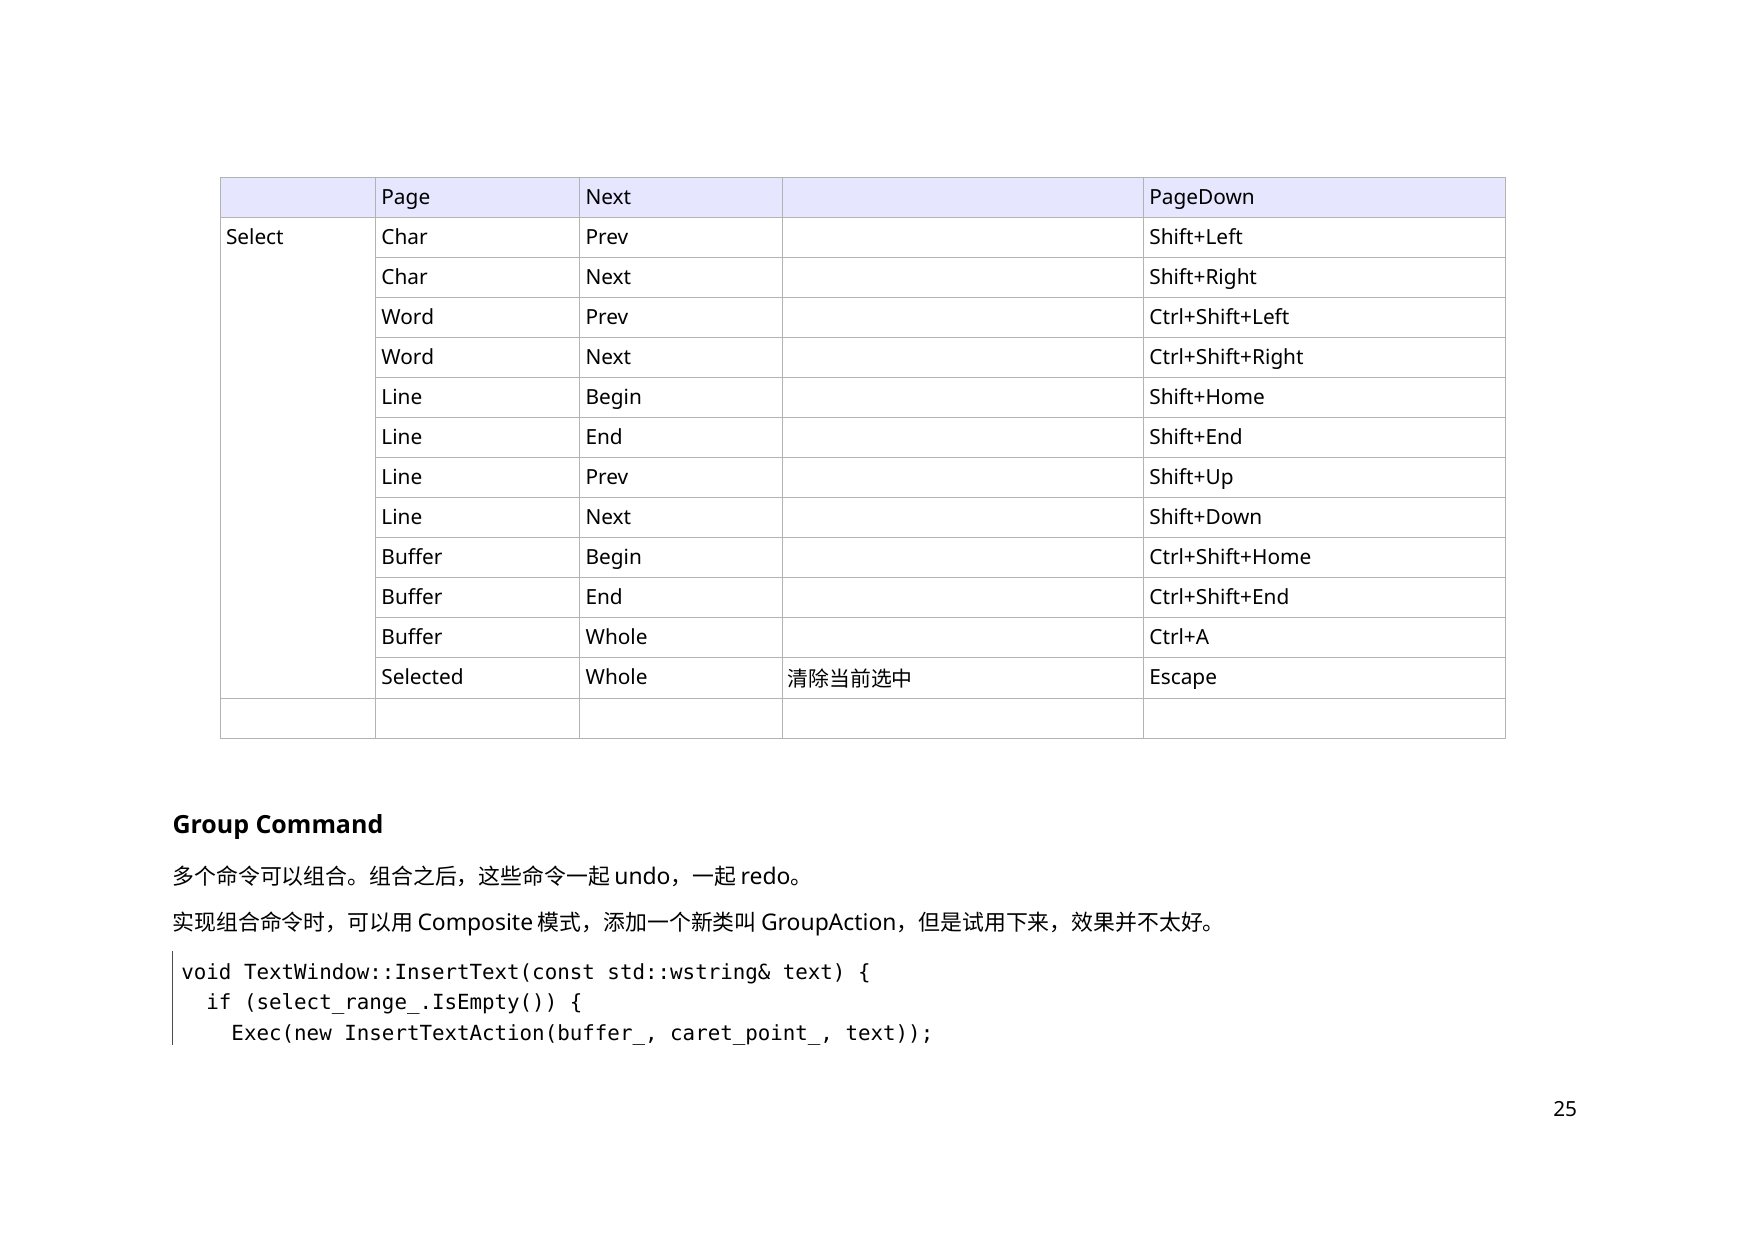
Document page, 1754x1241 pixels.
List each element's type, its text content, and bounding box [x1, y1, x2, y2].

table_cell Buffer [376, 618, 579, 657]
table_cell Ctrl+Shift+Right [1144, 338, 1505, 377]
table_cell Prev [580, 458, 782, 497]
table_cell End [580, 578, 782, 617]
table_cell [783, 298, 1143, 337]
table_cell Escape [1144, 658, 1505, 698]
table_cell [783, 258, 1143, 297]
table_cell Word [376, 298, 579, 337]
title Group Command [148, 807, 1577, 841]
table_cell [783, 578, 1143, 617]
text Exec(new InsertTextAction(buffer_, caret_point_, text)); [173, 1012, 1577, 1045]
table_cell [783, 458, 1143, 497]
table_cell Shift+Right [1144, 258, 1505, 297]
table_cell [1144, 699, 1505, 738]
table_cell Whole [580, 658, 782, 698]
table_cell Shift+Up [1144, 458, 1505, 497]
text 实现组合命令时，可以用Composite模式，添加一个新类叫GroupAction，但是试用下来，效果并不太好。 [148, 905, 1577, 937]
table_cell End [580, 418, 782, 457]
table_cell Prev [580, 218, 782, 257]
table_cell Selected [376, 658, 579, 698]
table_cell Shift+Home [1144, 378, 1505, 417]
table_cell Next [580, 498, 782, 537]
table_cell Buffer [376, 578, 579, 617]
text 多个命令可以组合。组合之后，这些命令一起undo，一起redo。 [148, 859, 1577, 891]
table_cell Ctrl+Shift+Left [1144, 298, 1505, 337]
table_cell Ctrl+Shift+End [1144, 578, 1505, 617]
table_cell Ctrl+Shift+Home [1144, 538, 1505, 577]
table_cell [783, 498, 1143, 537]
table_cell [376, 699, 579, 738]
table_cell [783, 418, 1143, 457]
table_cell [783, 218, 1143, 257]
table_cell [783, 338, 1143, 377]
table_cell [783, 378, 1143, 417]
table_cell PageDown [1144, 178, 1505, 217]
table_cell Buffer [376, 538, 579, 577]
table_cell [580, 699, 782, 738]
table_cell [783, 618, 1143, 657]
table_cell [221, 699, 375, 738]
table_cell Word [376, 338, 579, 377]
table_cell Page [376, 178, 579, 217]
table_cell Whole [580, 618, 782, 657]
table_cell [783, 538, 1143, 577]
table_cell Next [580, 338, 782, 377]
table_cell Next [580, 178, 782, 217]
table_cell [783, 699, 1143, 738]
table_cell Char [376, 218, 579, 257]
table_cell Select [221, 218, 375, 698]
table_cell Shift+Left [1144, 218, 1505, 257]
table_cell Ctrl+A [1144, 618, 1505, 657]
table_cell Begin [580, 378, 782, 417]
table_cell Line [376, 418, 579, 457]
table_cell Char [376, 258, 579, 297]
table_cell Line [376, 378, 579, 417]
table_cell Next [580, 258, 782, 297]
table_cell [783, 178, 1143, 217]
table_cell Shift+Down [1144, 498, 1505, 537]
table_cell Line [376, 498, 579, 537]
table_cell Prev [580, 298, 782, 337]
table_cell Line [376, 458, 579, 497]
table_cell [221, 178, 375, 217]
table_cell Shift+End [1144, 418, 1505, 457]
table_cell 清除当前选中 [783, 658, 1143, 698]
text if (select_range_.IsEmpty()) { [173, 981, 1577, 1012]
table_cell Begin [580, 538, 782, 577]
text void TextWindow::InsertText(const std::wstring& text) { [173, 951, 1577, 981]
